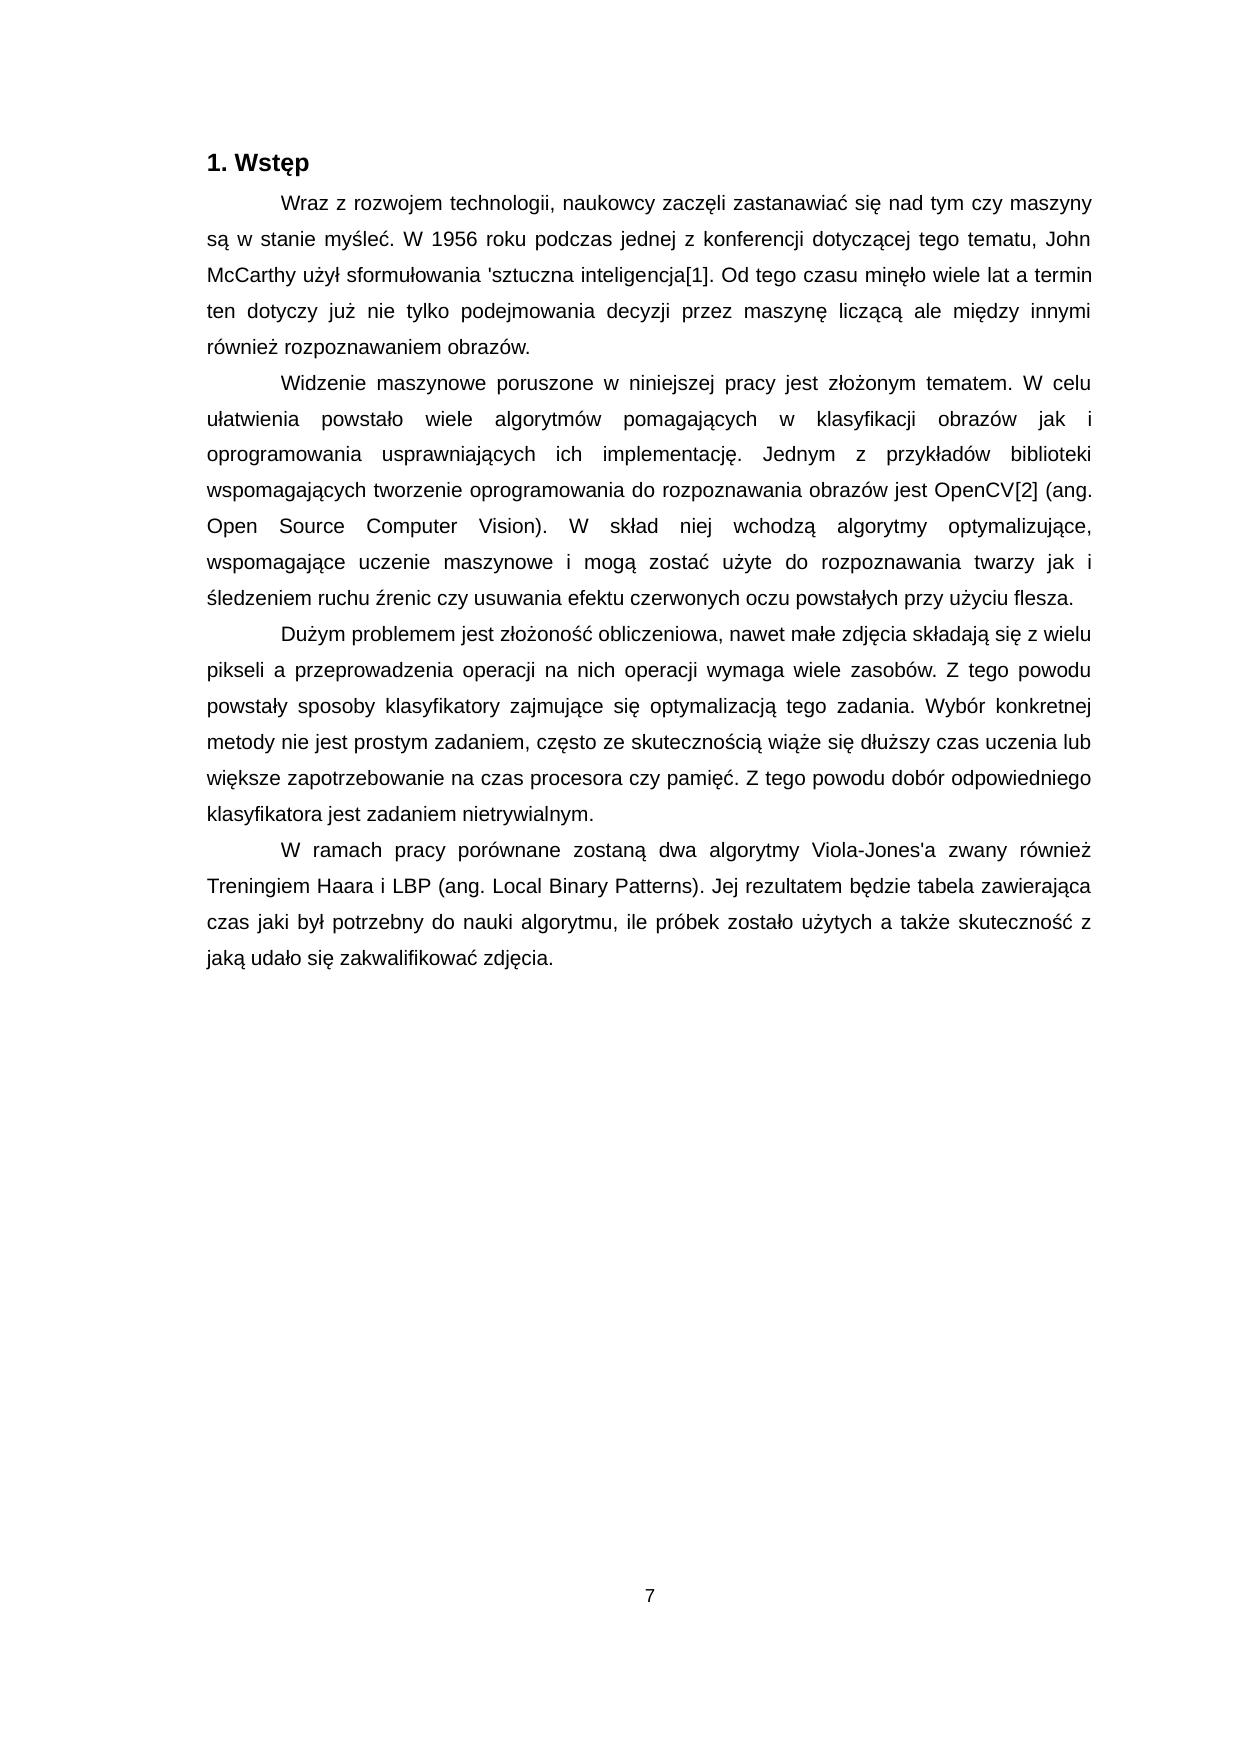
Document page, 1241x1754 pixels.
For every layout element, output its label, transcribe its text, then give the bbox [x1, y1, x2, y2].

text Dużym problemem jest złożoność obliczeniowa, nawet małe zdjęcia składają się z wielu pikseli a przeprowadzenia operacji na nich operacji wymaga wiele zasobów. Z tego powodu powstały sposoby klasyfikatory zajmujące się optymalizacją tego zadania. Wybór konkretnej metody nie jest prostym zadaniem, często ze skutecznością wiąże się dłuższy czas uczenia lub większe zapotrzebowanie na czas procesora czy pamięć. Z tego powodu dobór odpowiedniego klasyfikatora jest zadaniem nietrywialnym. [207, 622, 1093, 826]
list 1. Wstęp [207, 148, 1093, 176]
text W ramach pracy porównane zostaną dwa algorytmy Viola-Jones'a zwany również Treningiem Haara i LBP (ang. Local Binary Patterns). Jej rezultatem będzie tabela zawierająca czas jaki był potrzebny do nauki algorytmu, ile próbek zostało użytych a także skuteczność z jaką udało się zakwalifikować zdjęcia. [207, 838, 1093, 969]
text Wraz z rozwojem technologii, naukowcy zaczęli zastanawiać się nad tym czy maszyny są w stanie myśleć. W 1956 roku podczas jednej z konferencji dotyczącej tego tematu, John McCarthy użył sformułowania 'sztuczna inteligencja[1]. Od tego czasu minęło wiele lat a termin ten dotyczy już nie tylko podejmowania decyzji przez maszynę liczącą ale między innymi również rozpoznawaniem obrazów. [207, 191, 1093, 358]
text Widzenie maszynowe poruszone w niniejszej pracy jest złożonym tematem. W celu ułatwienia powstało wiele algorytmów pomagających w klasyfikacji obrazów jak i oprogramowania usprawniających ich implementację. Jednym z przykładów biblioteki wspomagających tworzenie oprogramowania do rozpoznawania obrazów jest OpenCV[2] (ang. Open Source Computer Vision). W skład niej wchodzą algorytmy optymalizujące, wspomagające uczenie maszynowe i mogą zostać użyte do rozpoznawania twarzy jak i śledzeniem ruchu źrenic czy usuwania efektu czerwonych oczu powstałych przy użyciu flesza. [207, 370, 1093, 610]
